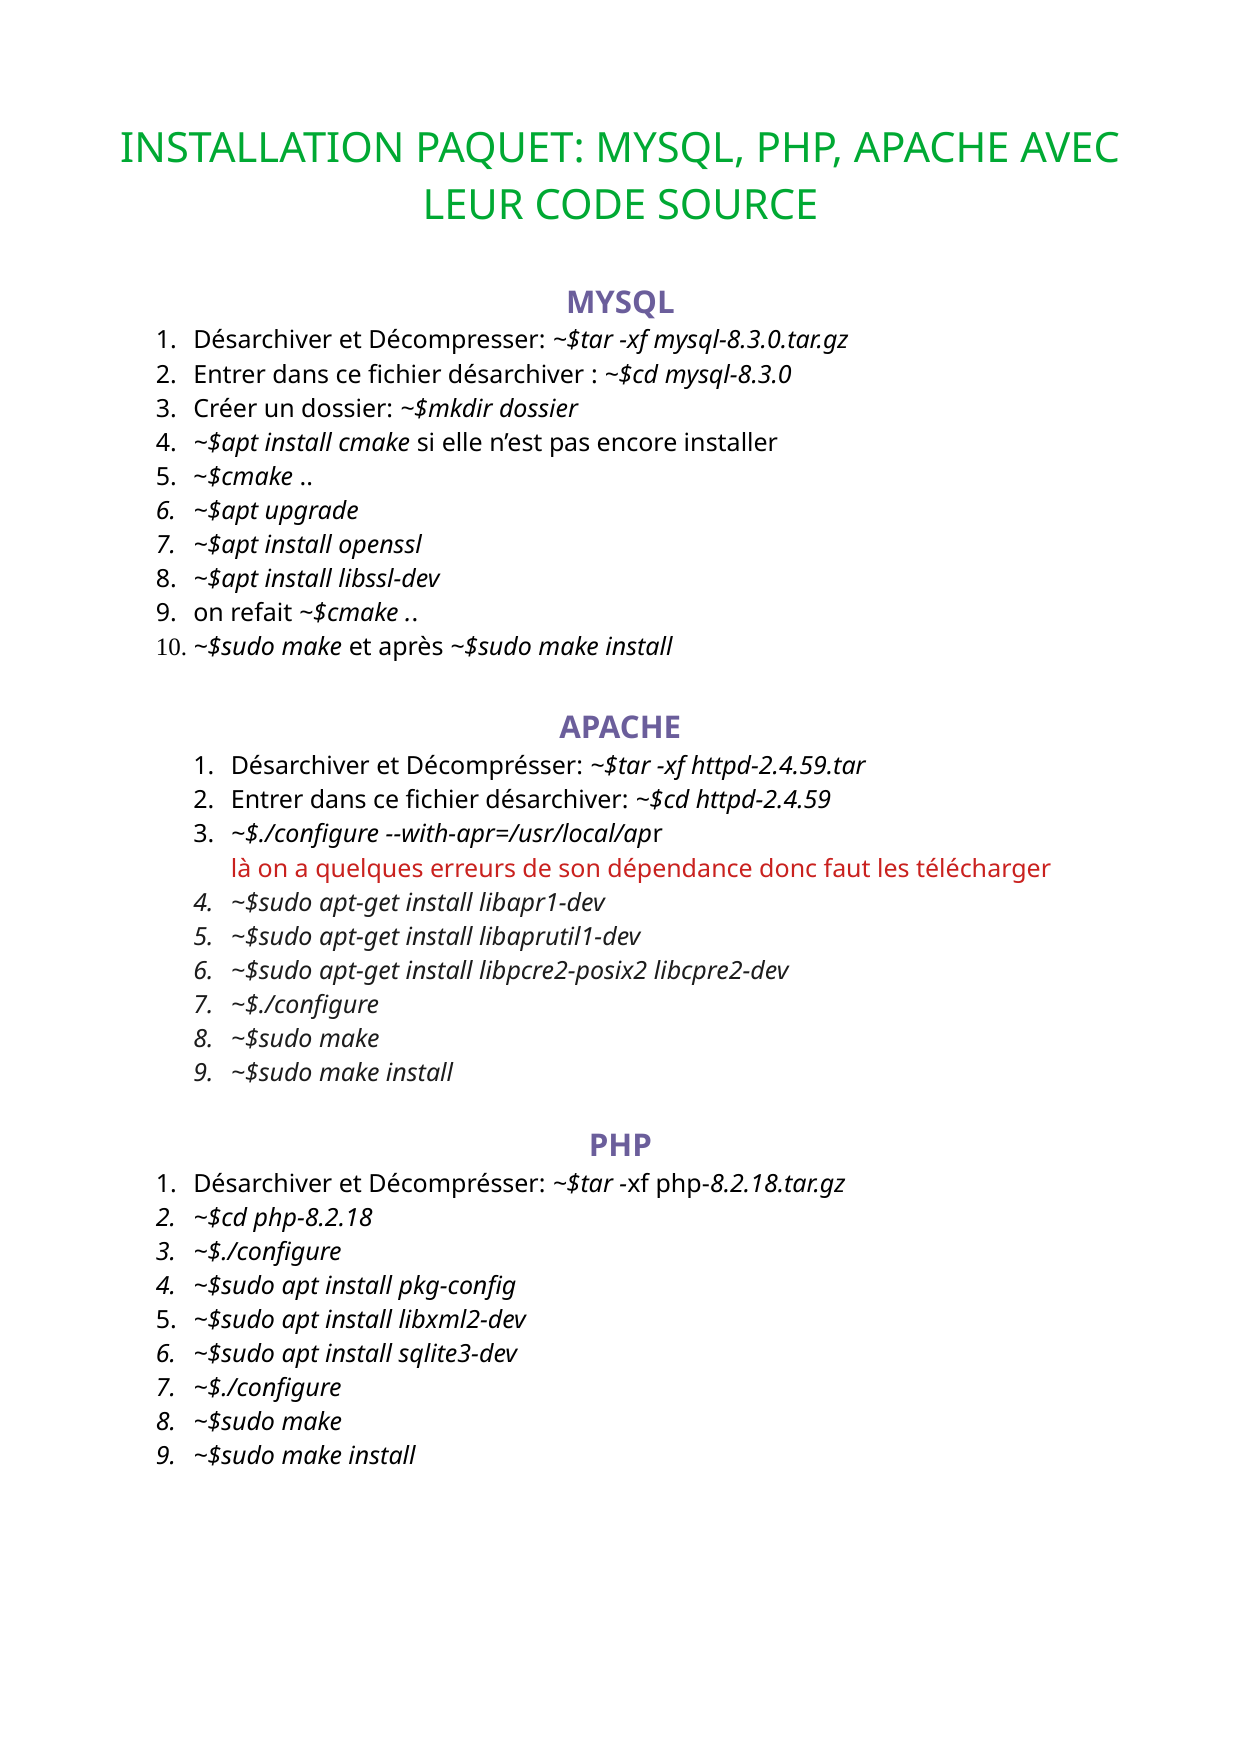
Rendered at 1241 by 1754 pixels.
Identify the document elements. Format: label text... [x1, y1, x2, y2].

list ~$sudo apt install pkg-config [156, 1267, 1122, 1302]
text INSTALLATION PAQUET: MYSQL, PHP, APACHE AVEC LEUR CODE SOURCE [118, 118, 1122, 232]
list ~$apt install openssl [156, 527, 1122, 561]
list ~$sudo apt install sqlite3-dev [156, 1336, 1122, 1370]
list ~$apt install cmake si elle n’est pas encore installer [156, 424, 1122, 458]
list Entrer dans ce fichier désarchiver : ~$cd mysql-8.3.0 [156, 356, 1122, 390]
list ~$cd php-8.2.18 [156, 1199, 1122, 1233]
list Entrer dans ce fichier désarchiver: ~$cd httpd-2.4.59 [193, 782, 1122, 816]
list ~$cmake .. [156, 458, 1122, 492]
list ~$./configure [156, 1370, 1122, 1404]
list là on a quelques erreurs de son dépendance donc faut les télécharger [193, 850, 1122, 884]
list ~$sudo make install [156, 1438, 1122, 1472]
text MYSQL [118, 279, 1122, 322]
list Désarchiver et Décomprésser: ~$tar -xf php-8.2.18.tar.gz [156, 1165, 1122, 1199]
list ~$./configure --with-apr=/usr/local/apr [193, 816, 1122, 850]
list on refait ~$cmake .. [156, 595, 1122, 629]
list ~$sudo make [193, 1021, 1122, 1054]
list ~$sudo apt-get install libpcre2-posix2 libcpre2-dev [193, 952, 1122, 986]
list ~$sudo apt install libxml2-dev [156, 1302, 1122, 1336]
list ~$sudo make et après ~$sudo make install [156, 629, 1122, 663]
list Désarchiver et Décompresser: ~$tar -xf mysql-8.3.0.tar.gz [156, 322, 1122, 356]
list Créer un dossier: ~$mkdir dossier [156, 390, 1122, 424]
text APACHE [118, 705, 1122, 748]
list ~$apt upgrade [156, 492, 1122, 527]
list ~$apt install libssl-dev [156, 561, 1122, 595]
list ~$sudo make install [193, 1054, 1122, 1089]
list ~$./configure [156, 1233, 1122, 1267]
text PHP [118, 1123, 1122, 1165]
list ~$sudo make [156, 1404, 1122, 1438]
list ~$./configure [193, 986, 1122, 1021]
list ~$sudo apt-get install libapr1-dev [193, 884, 1122, 918]
list Désarchiver et Décomprésser: ~$tar -xf httpd-2.4.59.tar [193, 748, 1122, 782]
list ~$sudo apt-get install libaprutil1-dev [193, 918, 1122, 952]
